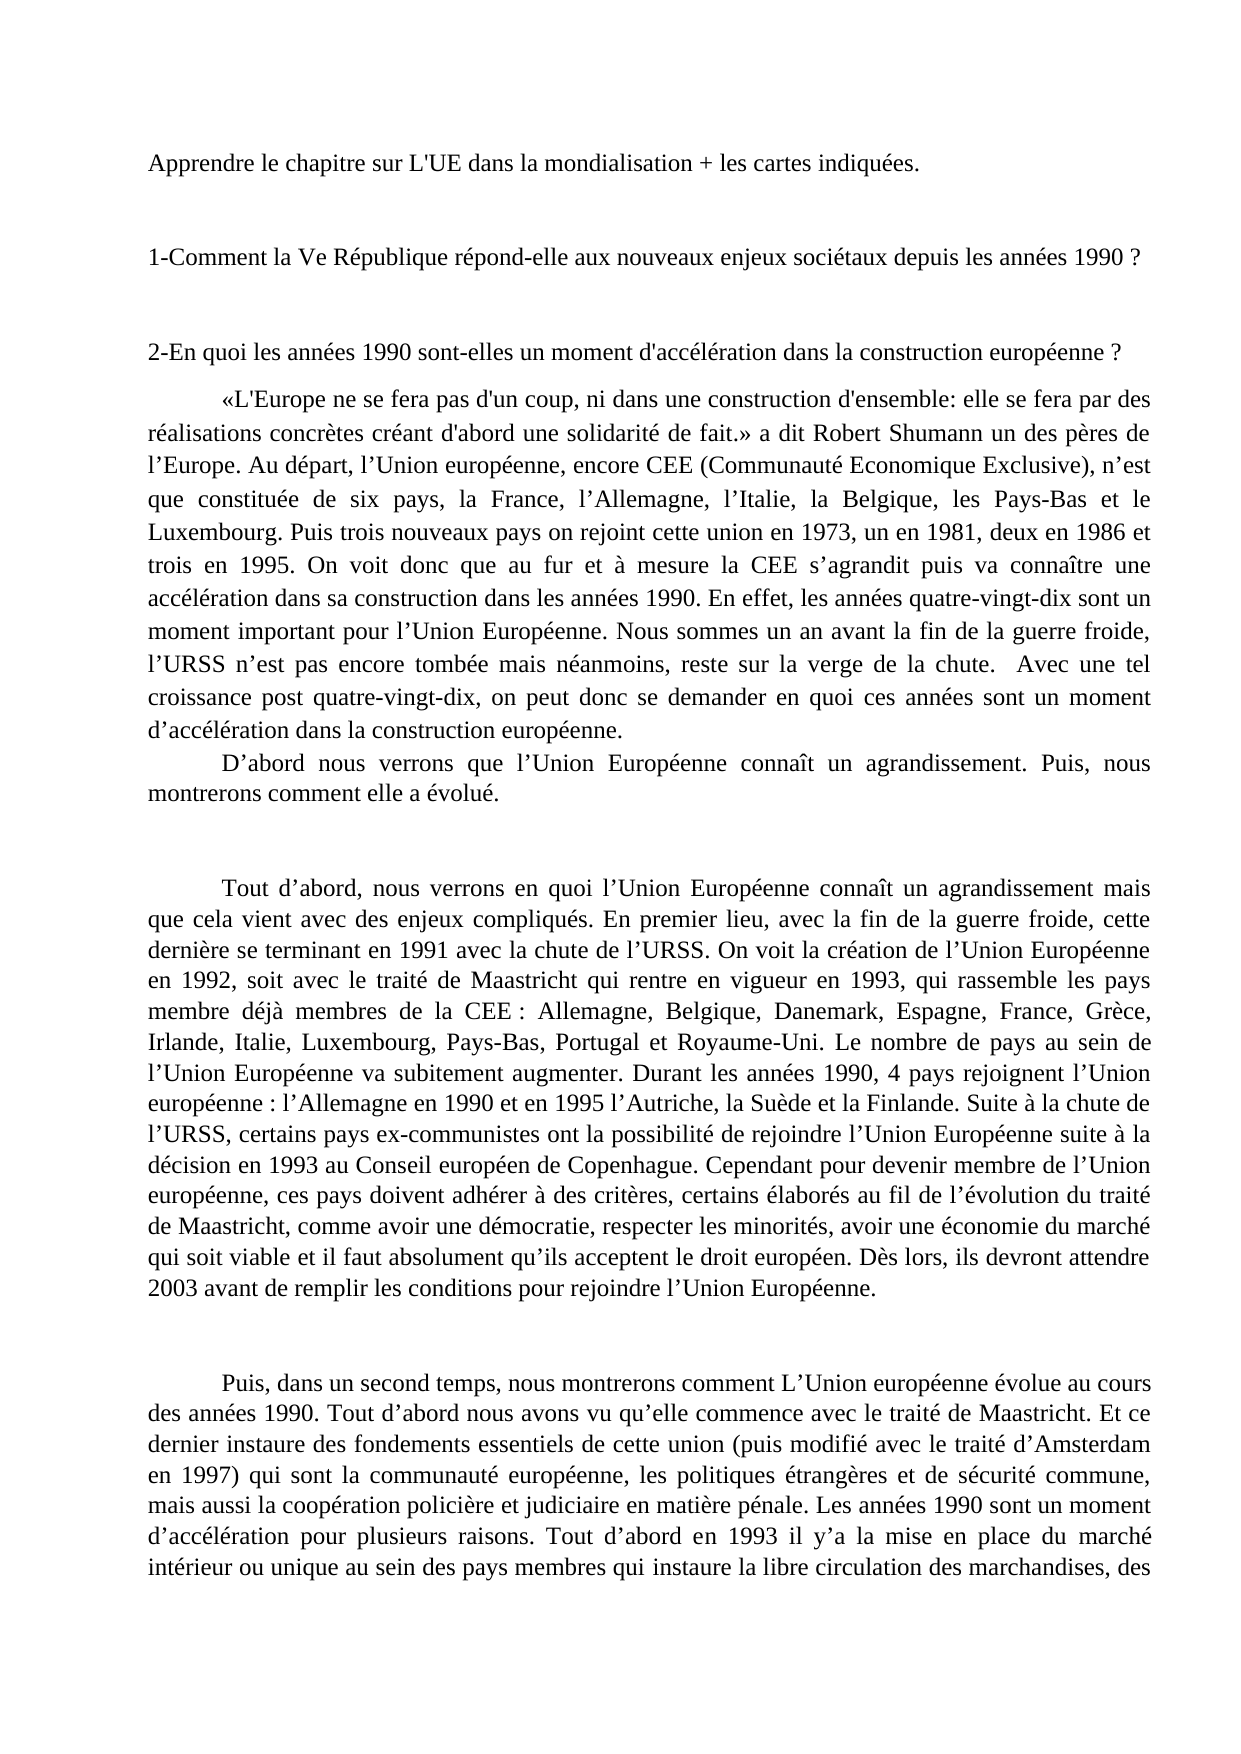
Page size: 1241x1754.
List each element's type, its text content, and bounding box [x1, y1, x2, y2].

text 2-En quoi les années 1990 sont-elles un moment d'accélération dans la construction européenne ? [148, 337, 1152, 366]
text 1-Comment la Ve République répond-elle aux nouveaux enjeux sociétaux depuis les années 1990 ? [148, 242, 1152, 271]
text Apprendre le chapitre sur L'UE dans la mondialisation + les cartes indiquées. [148, 148, 1152, 176]
text Tout d’abord, nous verrons en quoi l’Union Européenne connaît un agrandissement mais que cela vient avec des enjeux compliqués. En premier lieu, avec la fin de la guerre froide, cette dernière se terminant en 1991 avec la chute de l’URSS. On voit la création de l’Union Européenne en 1992, soit avec le traité de Maastricht qui rentre en vigueur en 1993, qui rassemble les pays membre déjà membres de la CEE : Allemagne, Belgique, Danemark, Espagne, France, Grèce, Irlande, Italie, Luxembourg, Pays-Bas, Portugal et Royaume-Uni. Le nombre de pays au sein de l’Union Européenne va subitement augmenter. Durant les années 1990, 4 pays rejoignent l’Union européenne : l’Allemagne en 1990 et en 1995 l’Autriche, la Suède et la Finlande. Suite à la chute de l’URSS, certains pays ex-communistes ont la possibilité de rejoindre l’Union Européenne suite à la décision en 1993 au Conseil européen de Copenhague. Cependant pour devenir membre de l’Union européenne, ces pays doivent adhérer à des critères, certains élaborés au fil de l’évolution du traité de Maastricht, comme avoir une démocratie, respecter les minorités, avoir une économie du marché qui soit viable et il faut absolument qu’ils acceptent le droit européen. Dès lors, ils devront attendre 2003 avant de remplir les conditions pour rejoindre l’Union Européenne. [148, 873, 1152, 1302]
text «L'Europe ne se fera pas d'un coup, ni dans une construction d'ensemble: elle se fera par des réalisations concrètes créant d'abord une solidarité de fait.» a dit Robert Shumann un des pères de l’Europe. Au départ, l’Union européenne, encore CEE (Communauté Economique Exclusive), n’est que constituée de six pays, la France, l’Allemagne, l’Italie, la Belgique, les Pays-Bas et le Luxembourg. Puis trois nouveaux pays on rejoint cette union en 1973, un en 1981, deux en 1986 et trois en 1995. On voit donc que au fur et à mesure la CEE s’agrandit puis va connaître une accélération dans sa construction dans les années 1990. En effet, les années quatre-vingt-dix sont un moment important pour l’Union Européenne. Nous sommes un an avant la fin de la guerre froide, l’URSS n’est pas encore tombée mais néanmoins, reste sur la verge de la chute. Avec une tel croissance post quatre-vingt-dix, on peut donc se demander en quoi ces années sont un moment d’accélération dans la construction européenne. [148, 384, 1152, 743]
text D’abord nous verrons que l’Union Européenne connaît un agrandissement. Puis, nous montrerons comment elle a évolué. [148, 748, 1152, 807]
text Puis, dans un second temps, nous montrerons comment L’Union européenne évolue au cours des années 1990. Tout d’abord nous avons vu qu’elle commence avec le traité de Maastricht. Et ce dernier instaure des fondements essentiels de cette union (puis modifié avec le traité d’Amsterdam en 1997) qui sont la communauté européenne, les politiques étrangères et de sécurité commune, mais aussi la coopération policière et judiciaire en matière pénale. Les années 1990 sont un moment d’accélération pour plusieurs raisons. Tout d’abord en 1993 il y’a la mise en place du marché intérieur ou unique au sein des pays membres qui instaure la libre circulation des marchandises, des [148, 1368, 1152, 1581]
